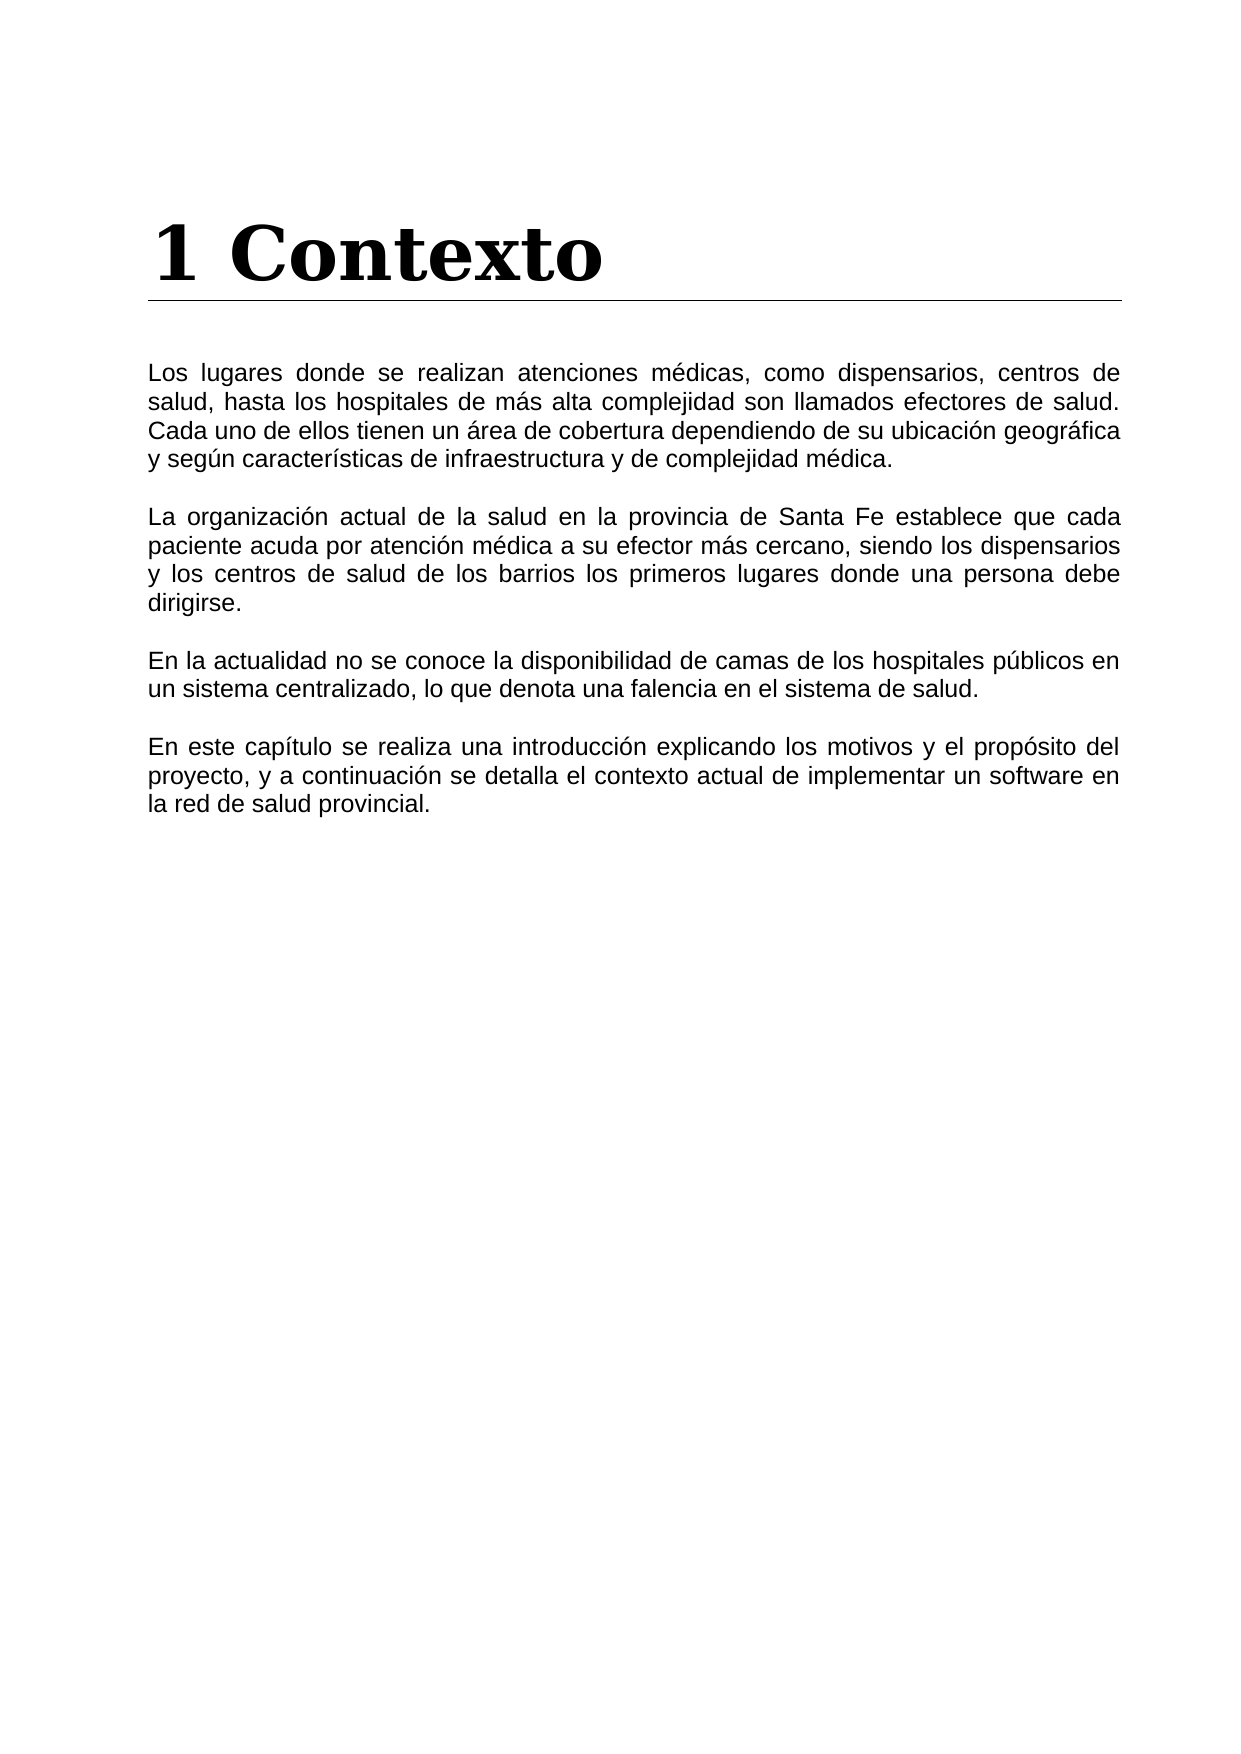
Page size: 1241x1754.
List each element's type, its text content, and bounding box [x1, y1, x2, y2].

text En la actualidad no se conoce la disponibilidad de camas de los hospitales públicos en un sistema centralizado, lo que denota una falencia en el sistema de salud. [148, 646, 1122, 703]
text La organización actual de la salud en la provincia de Santa Fe establece que cada paciente acuda por atención médica a su efector más cercano, siendo los dispensarios y los centros de salud de los barrios los primeros lugares donde una persona debe dirigirse. [148, 502, 1122, 617]
text En este capítulo se realiza una introducción explicando los motivos y el propósito del proyecto, y a continuación se detalla el contexto actual de implementar un software en la red de salud provincial. [148, 732, 1122, 818]
text Los lugares donde se realizan atenciones médicas, como dispensarios, centros de salud, hasta los hospitales de más alta complejidad son llamados efectores de salud. Cada uno de ellos tienen un área de cobertura dependiendo de su ubicación geográfica y según características de infraestructura y de complejidad médica. [148, 358, 1122, 473]
subtitle 1.Contexto [148, 207, 1122, 300]
